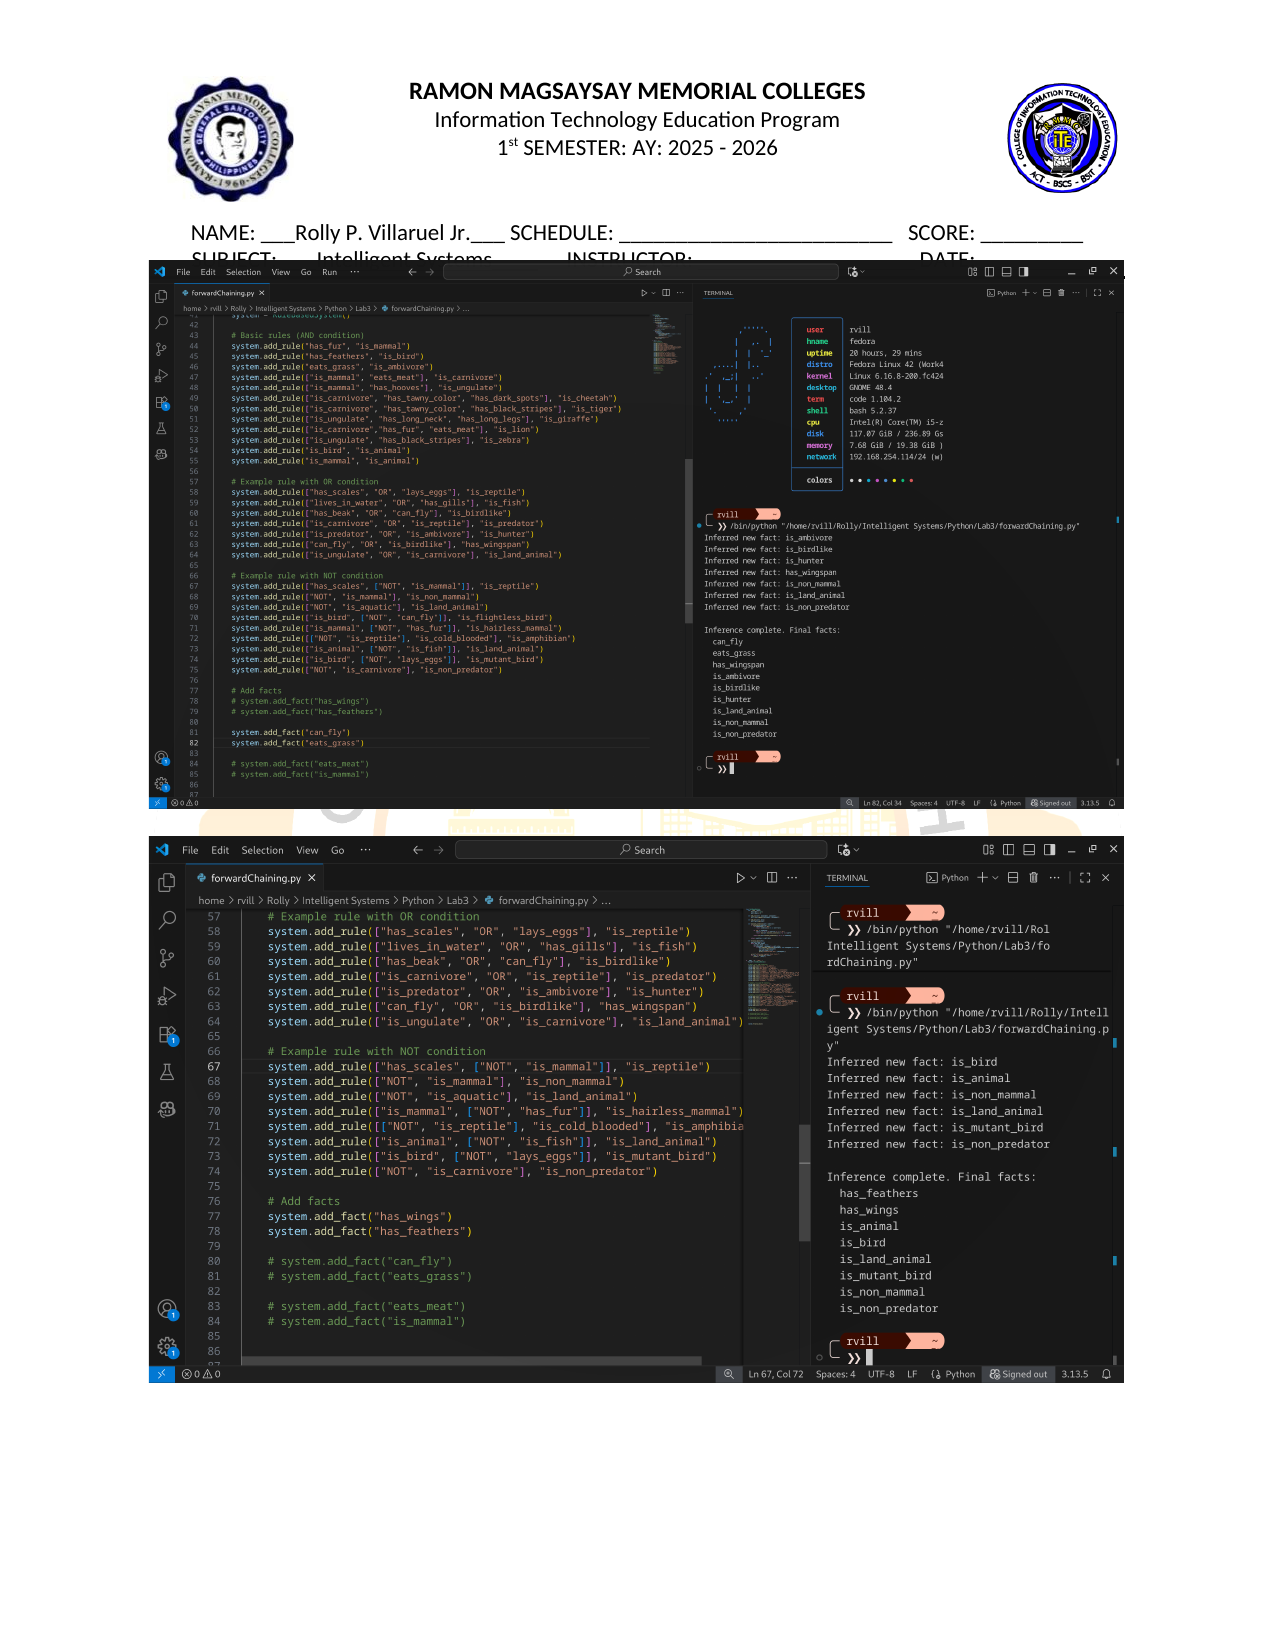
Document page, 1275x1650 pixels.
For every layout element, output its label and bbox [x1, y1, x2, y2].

picture [167, 76, 294, 202]
picture [1000, 76, 1125, 202]
picture [148, 836, 1124, 1383]
picture [148, 260, 1124, 809]
